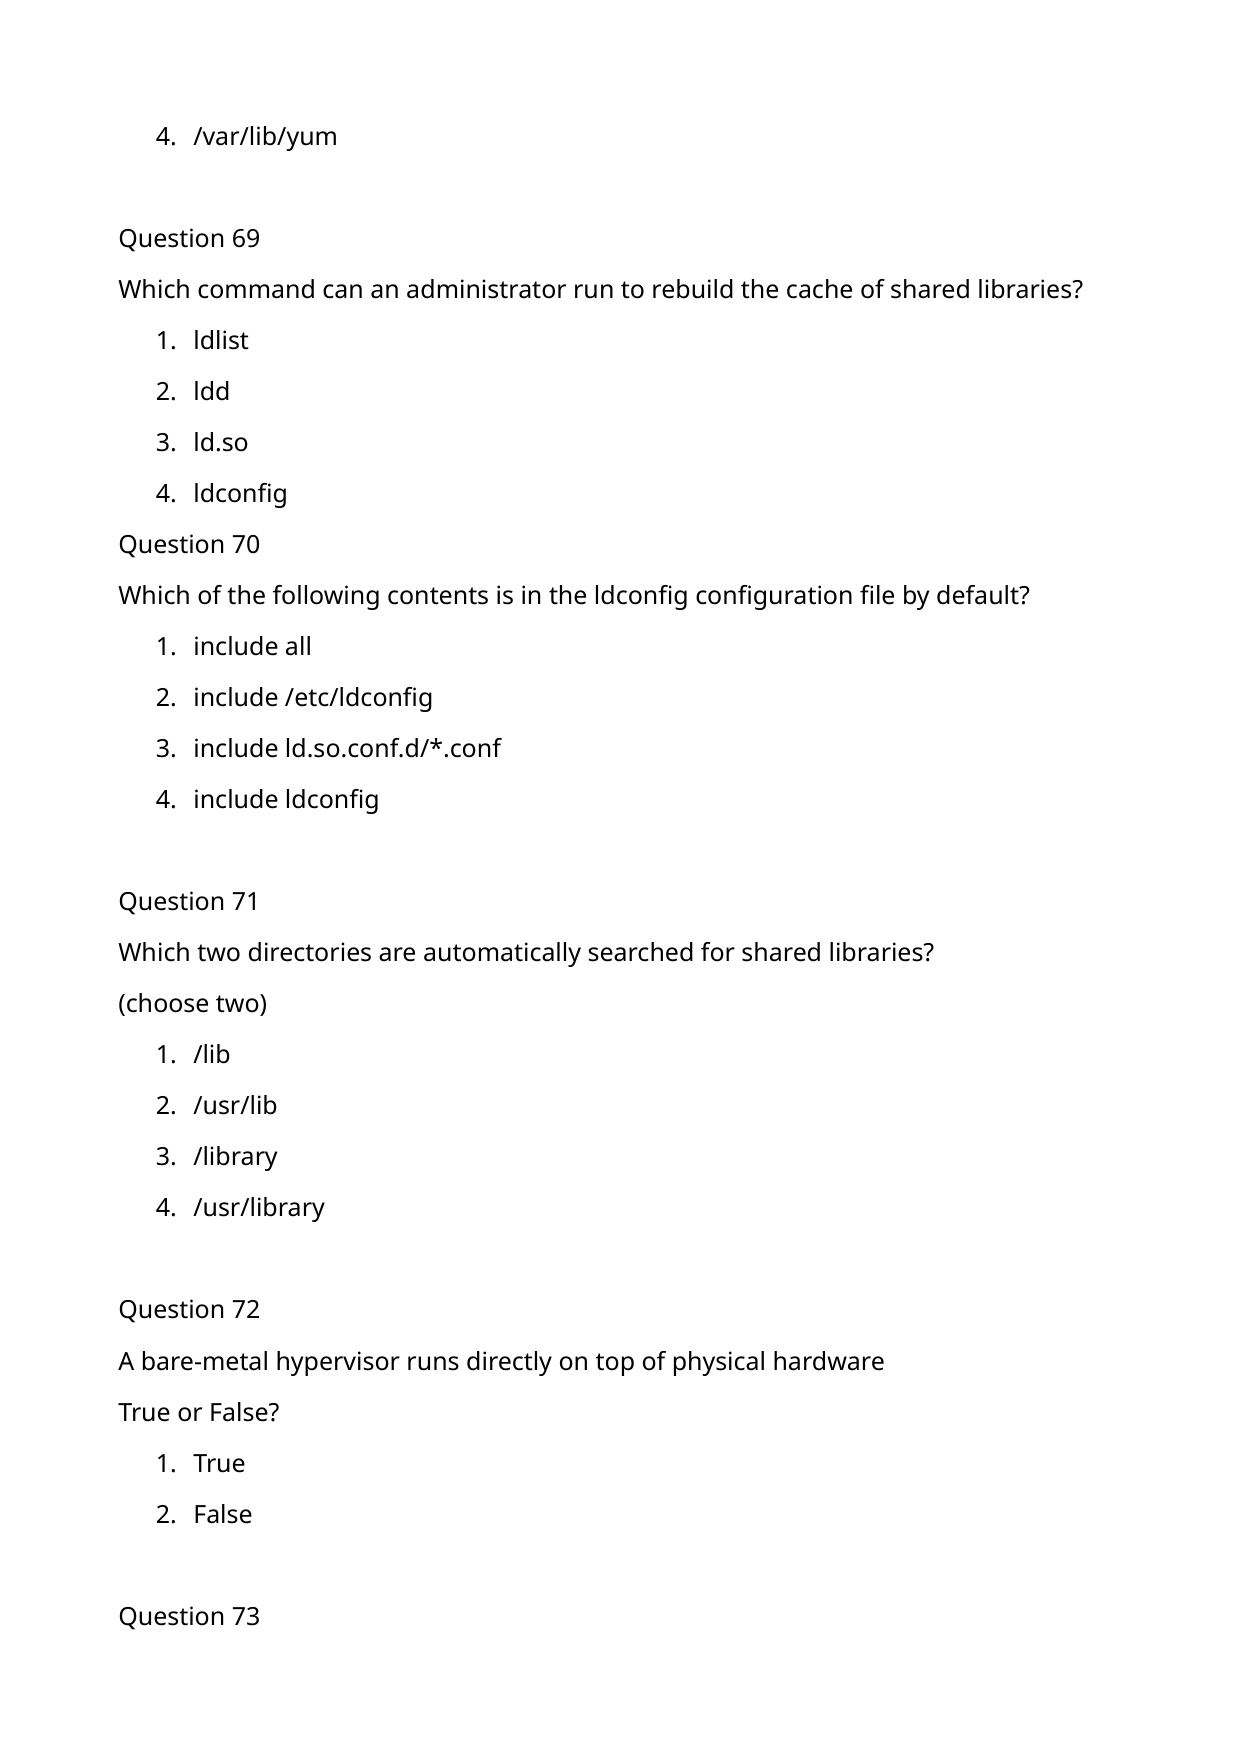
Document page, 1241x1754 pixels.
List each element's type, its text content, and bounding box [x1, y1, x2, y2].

text Which two directories are automatically searched for shared libraries? [118, 935, 1122, 969]
list ldconfig [156, 475, 1122, 509]
list /var/lib/yum [156, 118, 1122, 152]
list True [156, 1445, 1122, 1479]
list /usr/library [156, 1190, 1122, 1224]
list ld.so [156, 424, 1122, 458]
list include ld.so.conf.d/*.conf [156, 731, 1122, 765]
text (choose two) [118, 986, 1122, 1020]
list ldlist [156, 322, 1122, 356]
list /usr/lib [156, 1088, 1122, 1122]
list include ldconfig [156, 782, 1122, 816]
text Question 71 [118, 884, 1122, 918]
text Question 72 [118, 1292, 1122, 1326]
list include all [156, 628, 1122, 663]
text True or False? [118, 1394, 1122, 1428]
text Which of the following contents is in the ldconfig configuration file by default? [118, 577, 1122, 612]
text Question 70 [118, 526, 1122, 561]
list /lib [156, 1037, 1122, 1071]
list False [156, 1496, 1122, 1530]
text A bare-metal hypervisor runs directly on top of physical hardware [118, 1343, 1122, 1377]
text Question 69 [118, 220, 1122, 254]
text Which command can an administrator run to rebuild the cache of shared libraries? [118, 271, 1122, 305]
list ldd [156, 373, 1122, 407]
list include /etc/ldconfig [156, 679, 1122, 714]
list /library [156, 1139, 1122, 1173]
text Question 73 [118, 1598, 1122, 1632]
